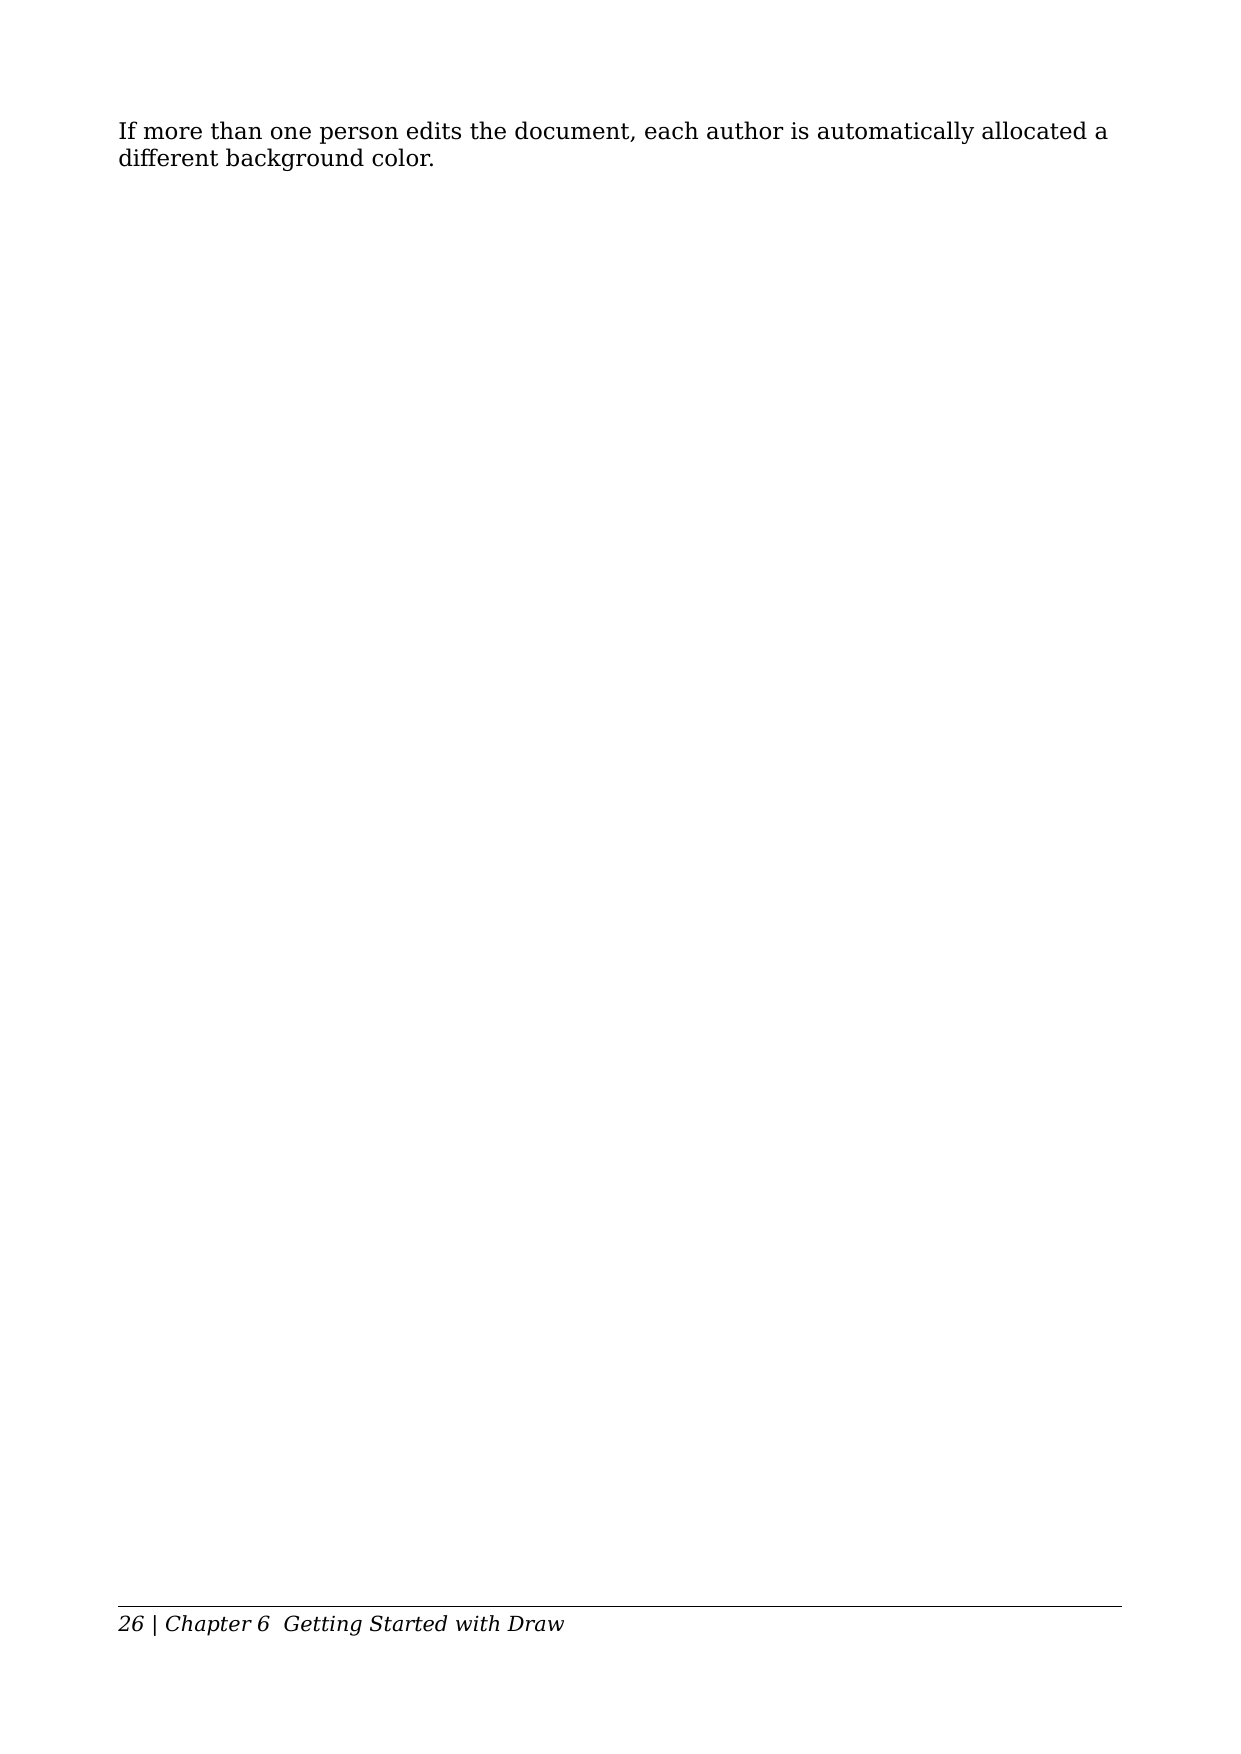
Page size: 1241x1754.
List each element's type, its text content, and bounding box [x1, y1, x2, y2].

text If more than one person edits the document, each author is automatically allocated a different background color. [118, 118, 1122, 171]
